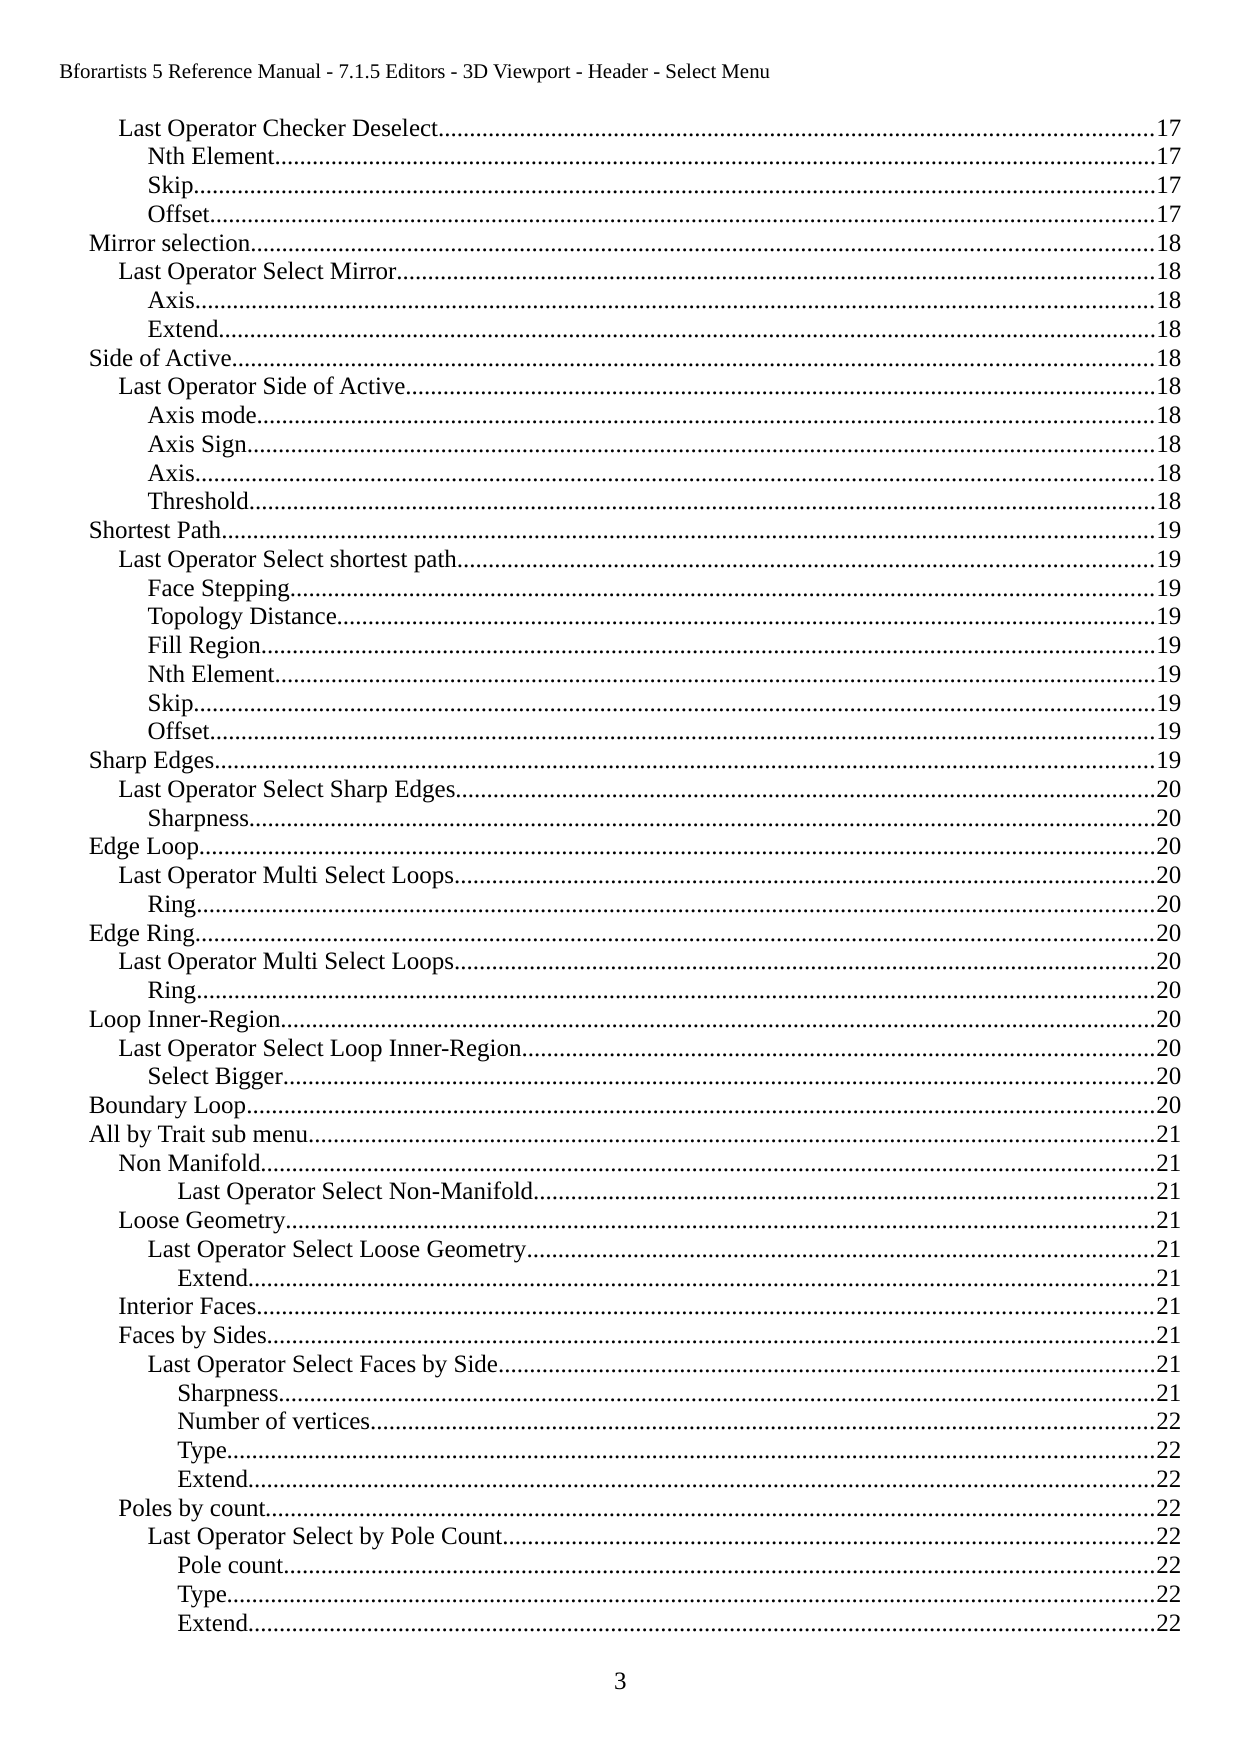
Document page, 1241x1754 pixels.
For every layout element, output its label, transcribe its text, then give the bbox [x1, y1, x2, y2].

text Axis Sign 18 [147, 429, 1181, 458]
text Select Bigger 20 [147, 1061, 1181, 1090]
text Faces by Sides 21 [118, 1320, 1181, 1349]
text All by Trait sub menu 21 [88, 1119, 1181, 1148]
text Last Operator Select Non-Manifold 21 [177, 1176, 1181, 1205]
text Extend 22 [177, 1608, 1181, 1636]
text Topology Distance 19 [147, 601, 1181, 630]
text Number of vertices 22 [177, 1406, 1181, 1435]
text Nth Element 19 [147, 659, 1181, 688]
text Loose Geometry 21 [118, 1205, 1181, 1234]
text Edge Loop 20 [88, 831, 1181, 860]
text Last Operator Select shortest path 19 [118, 544, 1181, 573]
text Side of Active 18 [88, 343, 1181, 371]
text Last Operator Select Loop Inner-Region 20 [118, 1033, 1181, 1061]
text Fill Region 19 [147, 630, 1181, 659]
text Face Stepping 19 [147, 573, 1181, 601]
text Non Manifold 21 [118, 1148, 1181, 1176]
text Last Operator Select by Pole Count 22 [147, 1521, 1181, 1550]
text Last Operator Multi Select Loops 20 [118, 946, 1181, 975]
text Type 22 [177, 1579, 1181, 1608]
text Last Operator Select Faces by Side 21 [147, 1349, 1181, 1378]
text Sharp Edges 19 [88, 745, 1181, 774]
text Last Operator Select Loose Geometry 21 [147, 1234, 1181, 1263]
text Extend 22 [177, 1464, 1181, 1493]
text Poles by count 22 [118, 1493, 1181, 1521]
text Nth Element 17 [147, 141, 1181, 170]
text Ring 20 [147, 889, 1181, 918]
text Last Operator Select Mirror 18 [118, 256, 1181, 285]
text Offset 17 [147, 199, 1181, 228]
text Last Operator Select Sharp Edges 20 [118, 774, 1181, 803]
text Mirror selection 18 [88, 228, 1181, 256]
text Sharpness 20 [147, 803, 1181, 831]
text Axis 18 [147, 458, 1181, 486]
text Loop Inner-Region 20 [88, 1004, 1181, 1033]
text Type 22 [177, 1435, 1181, 1464]
text Axis 18 [147, 285, 1181, 314]
text Skip 19 [147, 688, 1181, 716]
text Axis mode 18 [147, 400, 1181, 429]
text Boundary Loop 20 [88, 1090, 1181, 1119]
text Interior Faces 21 [118, 1291, 1181, 1320]
text Sharpness 21 [177, 1378, 1181, 1406]
text Extend 21 [177, 1263, 1181, 1291]
text Skip 17 [147, 170, 1181, 199]
text Threshold 18 [147, 486, 1181, 515]
text Pole count 22 [177, 1550, 1181, 1579]
text Last Operator Multi Select Loops 20 [118, 860, 1181, 889]
text Last Operator Checker Deselect 17 [118, 113, 1181, 141]
text Offset 19 [147, 716, 1181, 745]
text Edge Ring 20 [88, 918, 1181, 946]
text Shortest Path 19 [88, 515, 1181, 544]
text Last Operator Side of Active 18 [118, 371, 1181, 400]
text Ring 20 [147, 975, 1181, 1004]
text Extend 18 [147, 314, 1181, 343]
